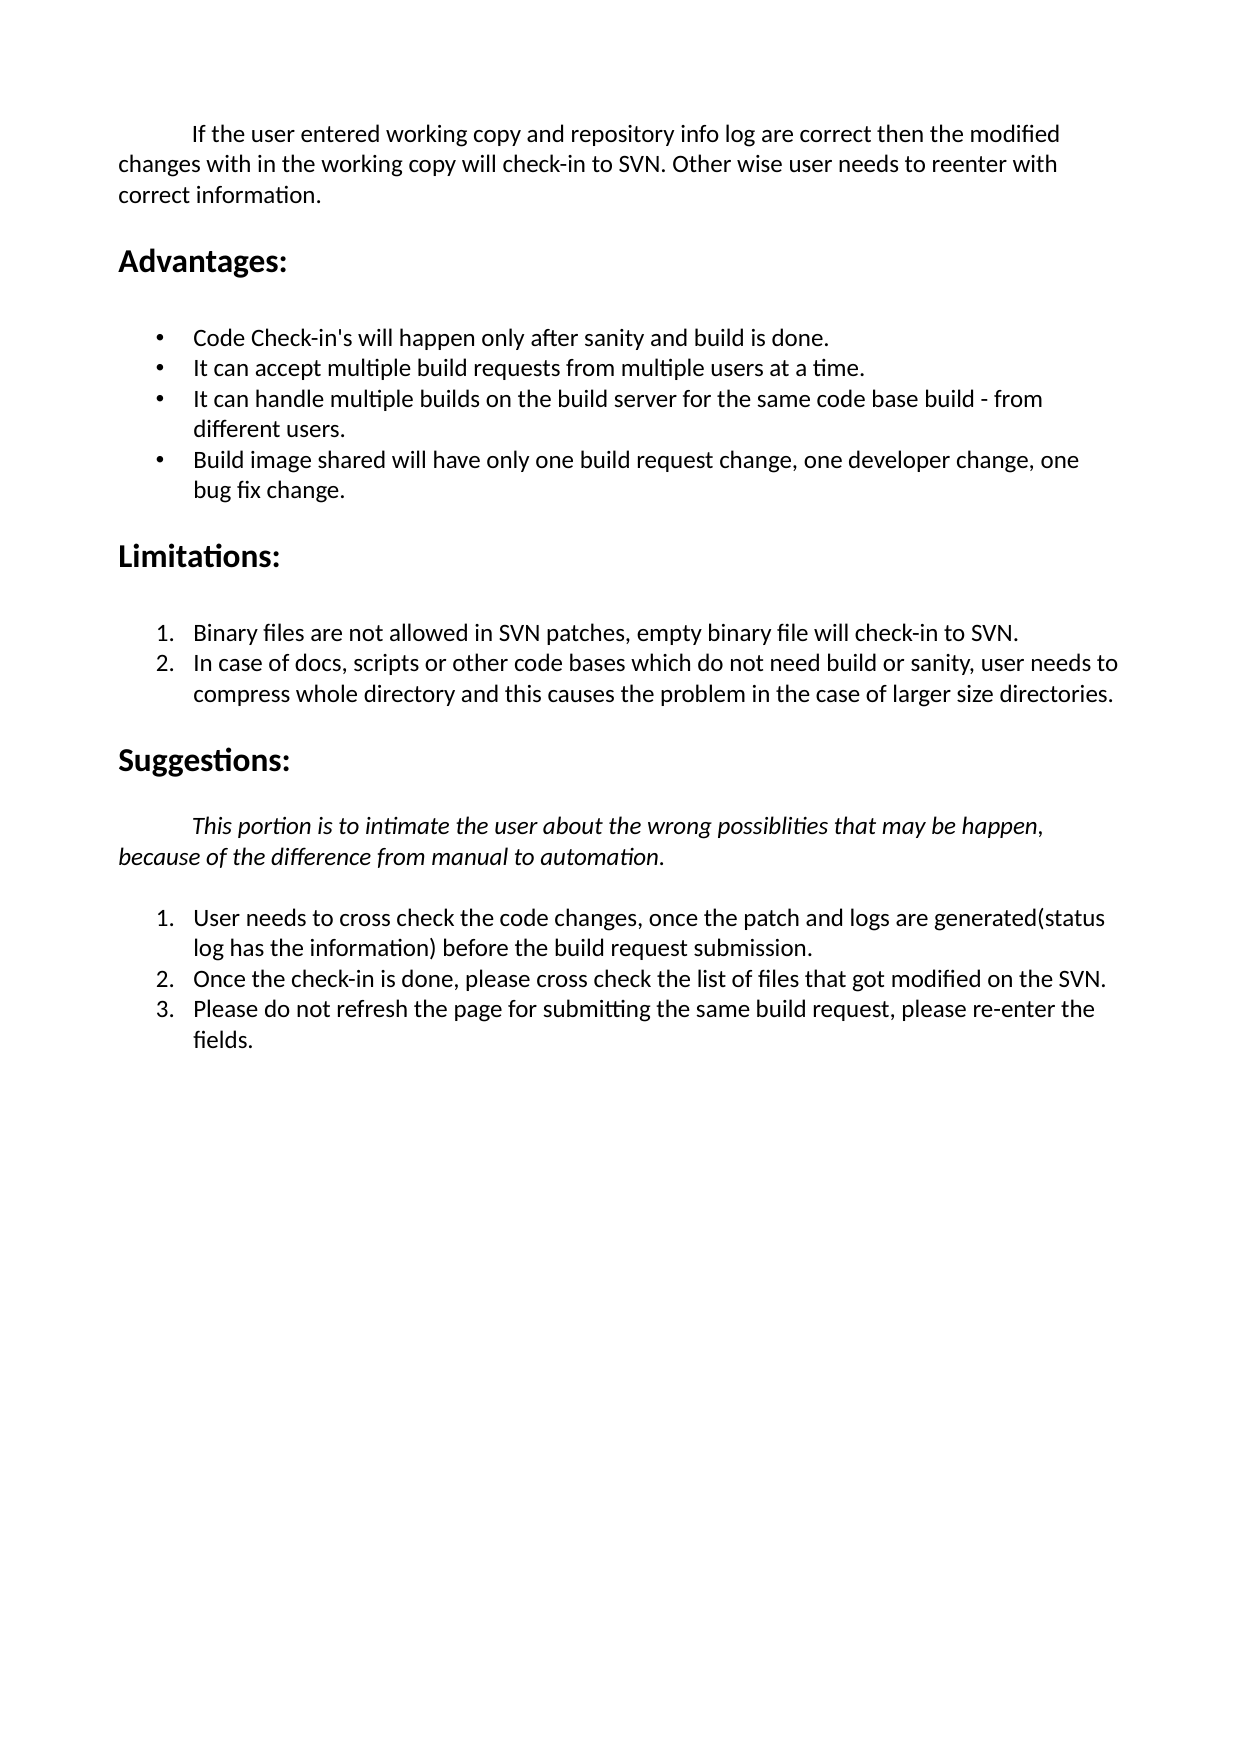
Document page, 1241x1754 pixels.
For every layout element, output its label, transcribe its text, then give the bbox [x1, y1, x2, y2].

text If the user entered working copy and repository info log are correct then the modified changes with in the working copy will check-in to SVN. Other wise user needs to reenter with correct information. [118, 118, 1122, 210]
list Build image shared will have only one build request change, one developer change, one bug fix change. [156, 444, 1122, 505]
text Limitations: [118, 535, 1122, 576]
list In case of docs, scripts or other code bases which do not need build or sanity, user needs to compress whole directory and this causes the problem in the case of larger size directories. [156, 647, 1122, 708]
list It can accept multiple build requests from multiple users at a time. [156, 352, 1122, 383]
list Binary files are not allowed in SVN patches, empty binary file will check-in to SVN. [156, 617, 1122, 647]
list Code Check-in's will happen only after sanity and build is done. [156, 322, 1122, 352]
list Once the check-in is done, please cross check the list of files that got modified on the SVN. [156, 963, 1122, 993]
list Please do not refresh the page for submitting the same build request, please re-enter the fields. [156, 993, 1122, 1054]
text Suggestions: [118, 739, 1122, 779]
text Advantages: [118, 240, 1122, 281]
list It can handle multiple builds on the build server for the same code base build - from different users. [156, 383, 1122, 444]
text This portion is to intimate the user about the wrong possiblities that may be happen, because of the difference from manual to automation. [118, 810, 1122, 871]
list User needs to cross check the code changes, once the patch and logs are generated(status log has the information) before the build request submission. [156, 902, 1122, 963]
